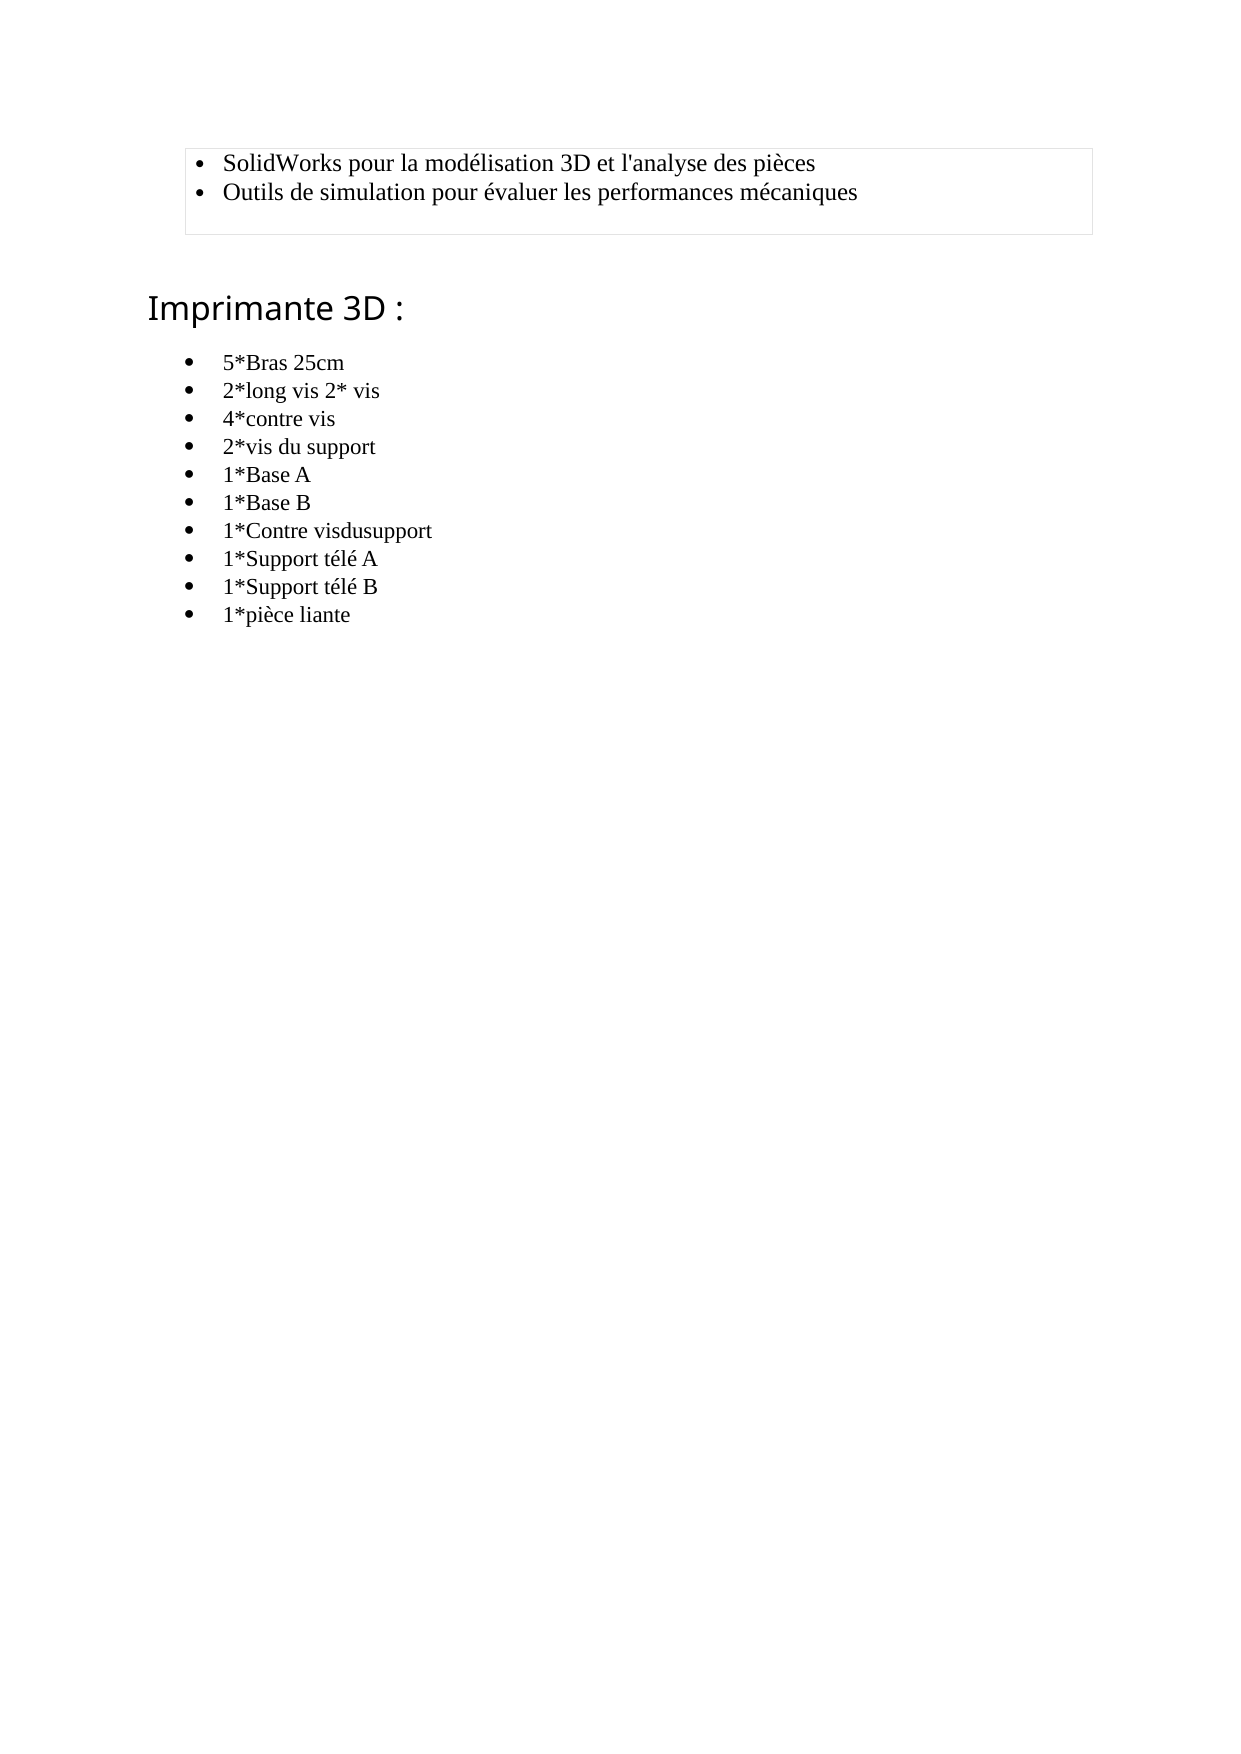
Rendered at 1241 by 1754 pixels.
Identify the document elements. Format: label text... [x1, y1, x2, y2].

list SolidWorks pour la modélisation 3D et l'analyse des pièces [186, 149, 1092, 176]
list 2*vis du support [185, 433, 1093, 459]
list 1*Base B [185, 489, 1093, 515]
list Outils de simulation pour évaluer les performances mécaniques [186, 176, 1092, 206]
list 1*pièce liante [185, 601, 1093, 627]
list 1*Base A [185, 461, 1093, 487]
list 5*Bras 25cm [185, 349, 1093, 376]
list 2*long vis 2* vis [185, 377, 1093, 404]
text Imprimante 3D : [148, 285, 1093, 330]
list 1*Support télé A [185, 545, 1093, 571]
list 1*Support télé B [185, 573, 1093, 599]
list 4*contre vis [185, 405, 1093, 432]
list 1*Contre visdusupport [185, 517, 1093, 543]
